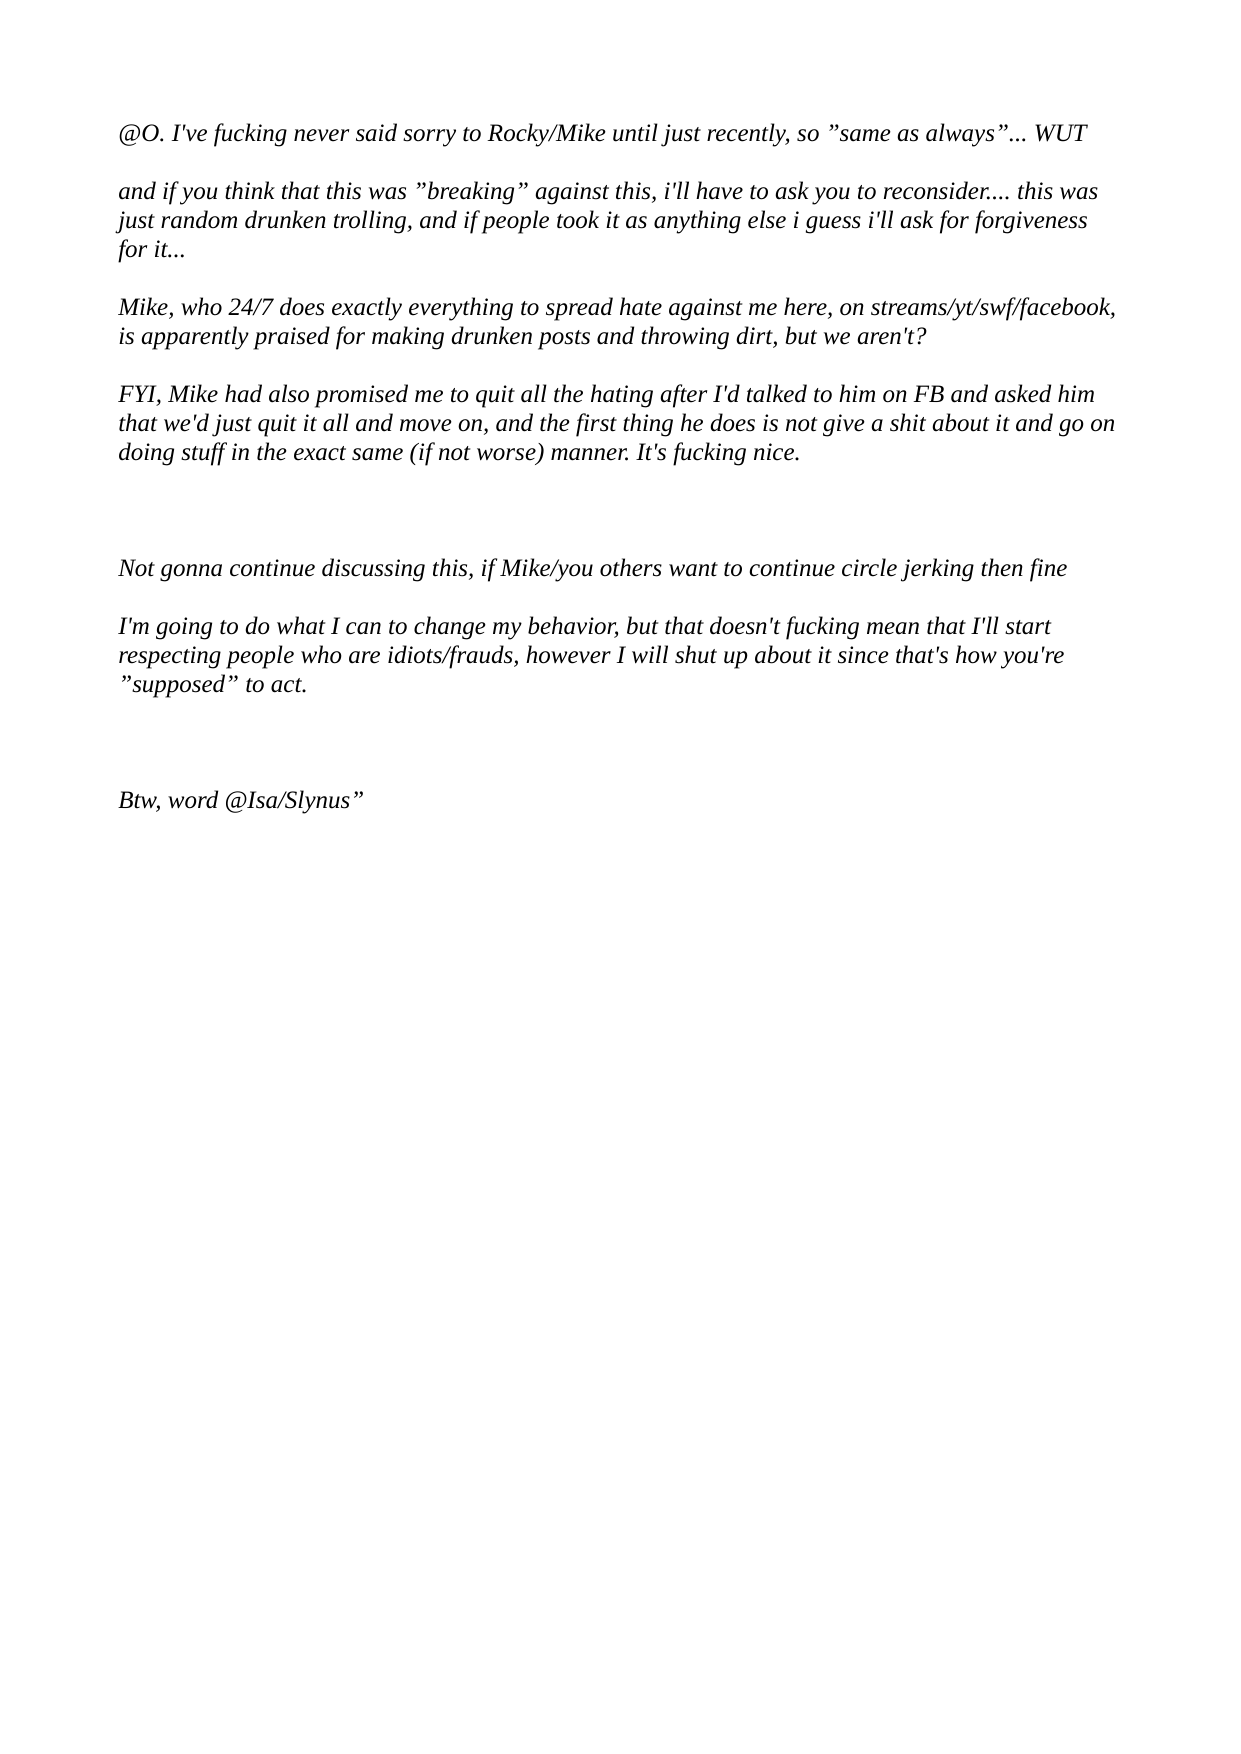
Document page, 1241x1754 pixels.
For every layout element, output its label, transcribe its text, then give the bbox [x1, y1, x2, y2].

text Mike, who 24/7 does exactly everything to spread hate against me here, on streams/yt/swf/facebook, is apparently praised for making drunken posts and throwing dirt, but we aren't? [118, 292, 1122, 349]
text and if you think that this was ”breaking” against this, i'll have to ask you to reconsider.... this was just random drunken trolling, and if people took it as anything else i guess i'll ask for forgiveness for it... [118, 176, 1122, 263]
text Not gonna continue discussing this, if Mike/you others want to continue circle jerking then fine [118, 553, 1122, 582]
text I'm going to do what I can to change my behavior, but that doesn't fucking mean that I'll start respecting people who are idiots/frauds, however I will shut up about it since that's how you're ”supposed” to act. [118, 611, 1122, 697]
text @O. I've fucking never said sorry to Rocky/Mike until just recently, so ”same as always”... WUT [118, 118, 1122, 147]
text FYI, Mike had also promised me to quit all the hating after I'd talked to him on FB and asked him that we'd just quit it all and move on, and the first thing he does is not give a shit about it and go on doing stuff in the exact same (if not worse) manner. It's fucking nice. [118, 379, 1122, 465]
text Btw, word @Isa/Slynus” [118, 785, 1122, 814]
